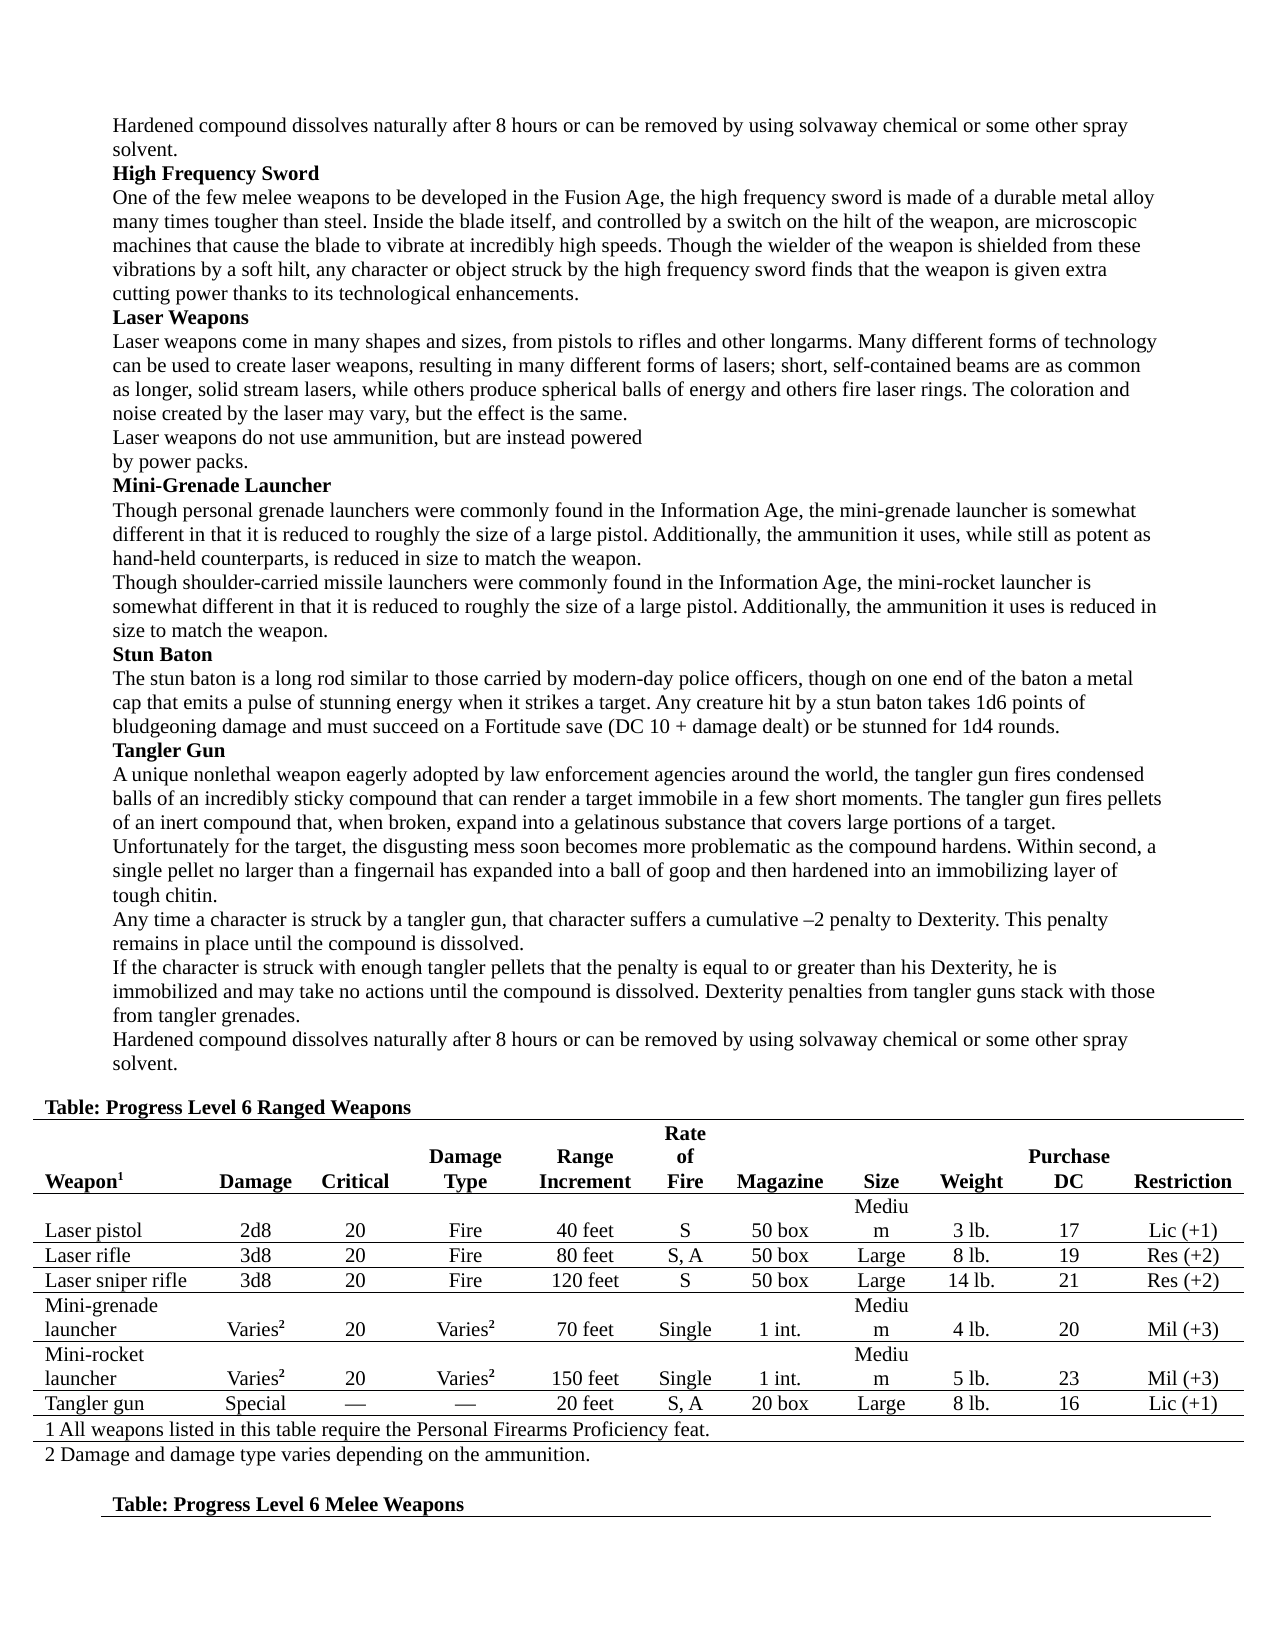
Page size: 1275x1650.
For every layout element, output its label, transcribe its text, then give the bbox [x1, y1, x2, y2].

table_cell Medium [835, 1342, 928, 1390]
table_cell Range Increment [525, 1120, 645, 1193]
table_cell 40 feet [525, 1194, 645, 1242]
table_cell Varies2 [207, 1293, 304, 1341]
table_cell 19 [1015, 1243, 1123, 1267]
table_cell 20 [304, 1342, 406, 1390]
table_cell Weight [928, 1120, 1015, 1193]
table_cell 80 feet [525, 1243, 645, 1267]
table_cell 20 feet [525, 1391, 645, 1415]
table_cell Damage [207, 1120, 304, 1193]
text Hardened compound dissolves naturally after 8 hours or can be removed by using solvaway chemical or some other spray solvent. [112, 112, 1162, 161]
table_cell Mil (+3) [1123, 1293, 1243, 1341]
table_cell 50 box [725, 1268, 835, 1292]
table_cell Magazine [725, 1120, 835, 1193]
table_cell S, A [645, 1243, 725, 1267]
table_cell 150 feet [525, 1342, 645, 1390]
table_cell 3d8 [207, 1268, 304, 1292]
table_cell Special [207, 1391, 304, 1415]
table_cell Res (+2) [1123, 1268, 1243, 1292]
table_cell Varies2 [406, 1342, 525, 1390]
text Laser weapons do not use ammunition, but are instead powered [112, 425, 1162, 449]
table_cell 20 [304, 1293, 406, 1341]
table_cell Lic (+1) [1123, 1194, 1243, 1242]
text Though shoulder-carried missile launchers were commonly found in the Information Age, the mini-rocket launcher is somewhat different in that it is reduced to roughly the size of a large pistol. Additionally, the ammunition it uses is reduced in size to match the weapon. [112, 570, 1162, 642]
table_cell Laser sniper rifle [33, 1268, 207, 1292]
table_cell 2 Damage and damage type varies depending on the ammunition. [33, 1442, 1243, 1466]
text Hardened compound dissolves naturally after 8 hours or can be removed by using solvaway chemical or some other spray solvent. [112, 1027, 1162, 1075]
table_cell S, A [645, 1391, 725, 1415]
table_cell Purchase DC [1015, 1120, 1123, 1193]
text If the character is struck with enough tangler pellets that the penalty is equal to or greater than his Dexterity, he is immobilized and may take no actions until the compound is dissolved. Dexterity penalties from tangler guns stack with those from tangler grenades. [112, 955, 1162, 1027]
table_cell 1 int. [725, 1342, 835, 1390]
table_cell 14 lb. [928, 1268, 1015, 1292]
table_cell 3 lb. [928, 1194, 1015, 1242]
table_cell S [645, 1194, 725, 1242]
table_cell 50 box [725, 1243, 835, 1267]
table_cell Fire [406, 1194, 525, 1242]
table_cell Fire [406, 1268, 525, 1292]
table_cell 3d8 [207, 1243, 304, 1267]
table_cell — [406, 1391, 525, 1415]
table_cell Single [645, 1342, 725, 1390]
text Mini-Grenade Launcher [112, 473, 1162, 497]
table_cell Large [835, 1391, 928, 1415]
table_cell Damage Type [406, 1120, 525, 1193]
text Stun Baton [112, 642, 1162, 666]
table_header Table: Progress Level 6 Melee Weapons [101, 1492, 1211, 1516]
table_cell Critical [304, 1120, 406, 1193]
text by power packs. [112, 449, 1162, 473]
table_cell 8 lb. [928, 1391, 1015, 1415]
text A unique nonlethal weapon eagerly adopted by law enforcement agencies around the world, the tangler gun fires condensed balls of an incredibly sticky compound that can render a target immobile in a few short moments. The tangler gun fires pellets of an inert compound that, when broken, expand into a gelatinous substance that covers large portions of a target. Unfortunately for the target, the disgusting mess soon becomes more problematic as the compound hardens. Within second, a single pellet no larger than a fingernail has expanded into a ball of goop and then hardened into an immobilizing layer of tough chitin. [112, 762, 1162, 907]
text Any time a character is struck by a tangler gun, that character suffers a cumulative –2 penalty to Dexterity. This penalty remains in place until the compound is dissolved. [112, 907, 1162, 955]
table_cell Large [835, 1268, 928, 1292]
table_cell 4 lb. [928, 1293, 1015, 1341]
table_cell 20 box [725, 1391, 835, 1415]
table_cell Large [835, 1243, 928, 1267]
table_cell Varies2 [207, 1342, 304, 1390]
table_cell Mini-rocket launcher [33, 1342, 207, 1390]
table_cell 50 box [725, 1194, 835, 1242]
table_cell Fire [406, 1243, 525, 1267]
table_cell 2d8 [207, 1194, 304, 1242]
table_cell Mini-grenade launcher [33, 1293, 207, 1341]
text Laser weapons come in many shapes and sizes, from pistols to rifles and other longarms. Many different forms of technology can be used to create laser weapons, resulting in many different forms of lasers; short, self-contained beams are as common as longer, solid stream lasers, while others produce spherical balls of energy and others fire laser rings. The coloration and noise created by the laser may vary, but the effect is the same. [112, 329, 1162, 425]
table_cell Lic (+1) [1123, 1391, 1243, 1415]
table_cell 23 [1015, 1342, 1123, 1390]
table_cell Res (+2) [1123, 1243, 1243, 1267]
table_cell 20 [1015, 1293, 1123, 1341]
table_cell 8 lb. [928, 1243, 1015, 1267]
table_cell 21 [1015, 1268, 1123, 1292]
table_cell Varies2 [406, 1293, 525, 1341]
table_cell — [304, 1391, 406, 1415]
text One of the few melee weapons to be developed in the Fusion Age, the high frequency sword is made of a durable metal alloy many times tougher than steel. Inside the blade itself, and controlled by a switch on the hilt of the weapon, are microscopic machines that cause the blade to vibrate at incredibly high speeds. Though the wielder of the weapon is shielded from these vibrations by a soft hilt, any character or object struck by the high frequency sword finds that the weapon is given extra cutting power thanks to its technological enhancements. [112, 185, 1162, 305]
table_header Table: Progress Level 6 Ranged Weapons [33, 1095, 1243, 1119]
table_cell 20 [304, 1268, 406, 1292]
table_cell Single [645, 1293, 725, 1341]
table_cell 20 [304, 1194, 406, 1242]
table_cell Weapon1 [33, 1120, 207, 1193]
table_cell Restriction [1123, 1120, 1243, 1193]
table_cell 20 [304, 1243, 406, 1267]
text Though personal grenade launchers were commonly found in the Information Age, the mini-grenade launcher is somewhat different in that it is reduced to roughly the size of a large pistol. Additionally, the ammunition it uses, while still as potent as hand-held counterparts, is reduced in size to match the weapon. [112, 497, 1162, 570]
table_cell Mil (+3) [1123, 1342, 1243, 1390]
table_cell 5 lb. [928, 1342, 1015, 1390]
table_cell 1 All weapons listed in this table require the Personal Firearms Proficiency feat. [33, 1416, 1243, 1441]
table_cell 17 [1015, 1194, 1123, 1242]
text Laser Weapons [112, 305, 1162, 329]
table_cell 120 feet [525, 1268, 645, 1292]
table_cell Rate of Fire [645, 1120, 725, 1193]
text Tangler Gun [112, 738, 1162, 762]
table_cell 16 [1015, 1391, 1123, 1415]
table_cell S [645, 1268, 725, 1292]
table_cell 70 feet [525, 1293, 645, 1341]
text High Frequency Sword [112, 161, 1162, 185]
table_cell Medium [835, 1293, 928, 1341]
text The stun baton is a long rod similar to those carried by modern-day police officers, though on one end of the baton a metal cap that emits a pulse of stunning energy when it strikes a target. Any creature hit by a stun baton takes 1d6 points of bludgeoning damage and must succeed on a Fortitude save (DC 10 + damage dealt) or be stunned for 1d4 rounds. [112, 666, 1162, 738]
table_cell Laser pistol [33, 1194, 207, 1242]
table_cell 1 int. [725, 1293, 835, 1341]
table_cell Medium [835, 1194, 928, 1242]
table_cell Laser rifle [33, 1243, 207, 1267]
table_cell Tangler gun [33, 1391, 207, 1415]
table_cell Size [835, 1120, 928, 1193]
